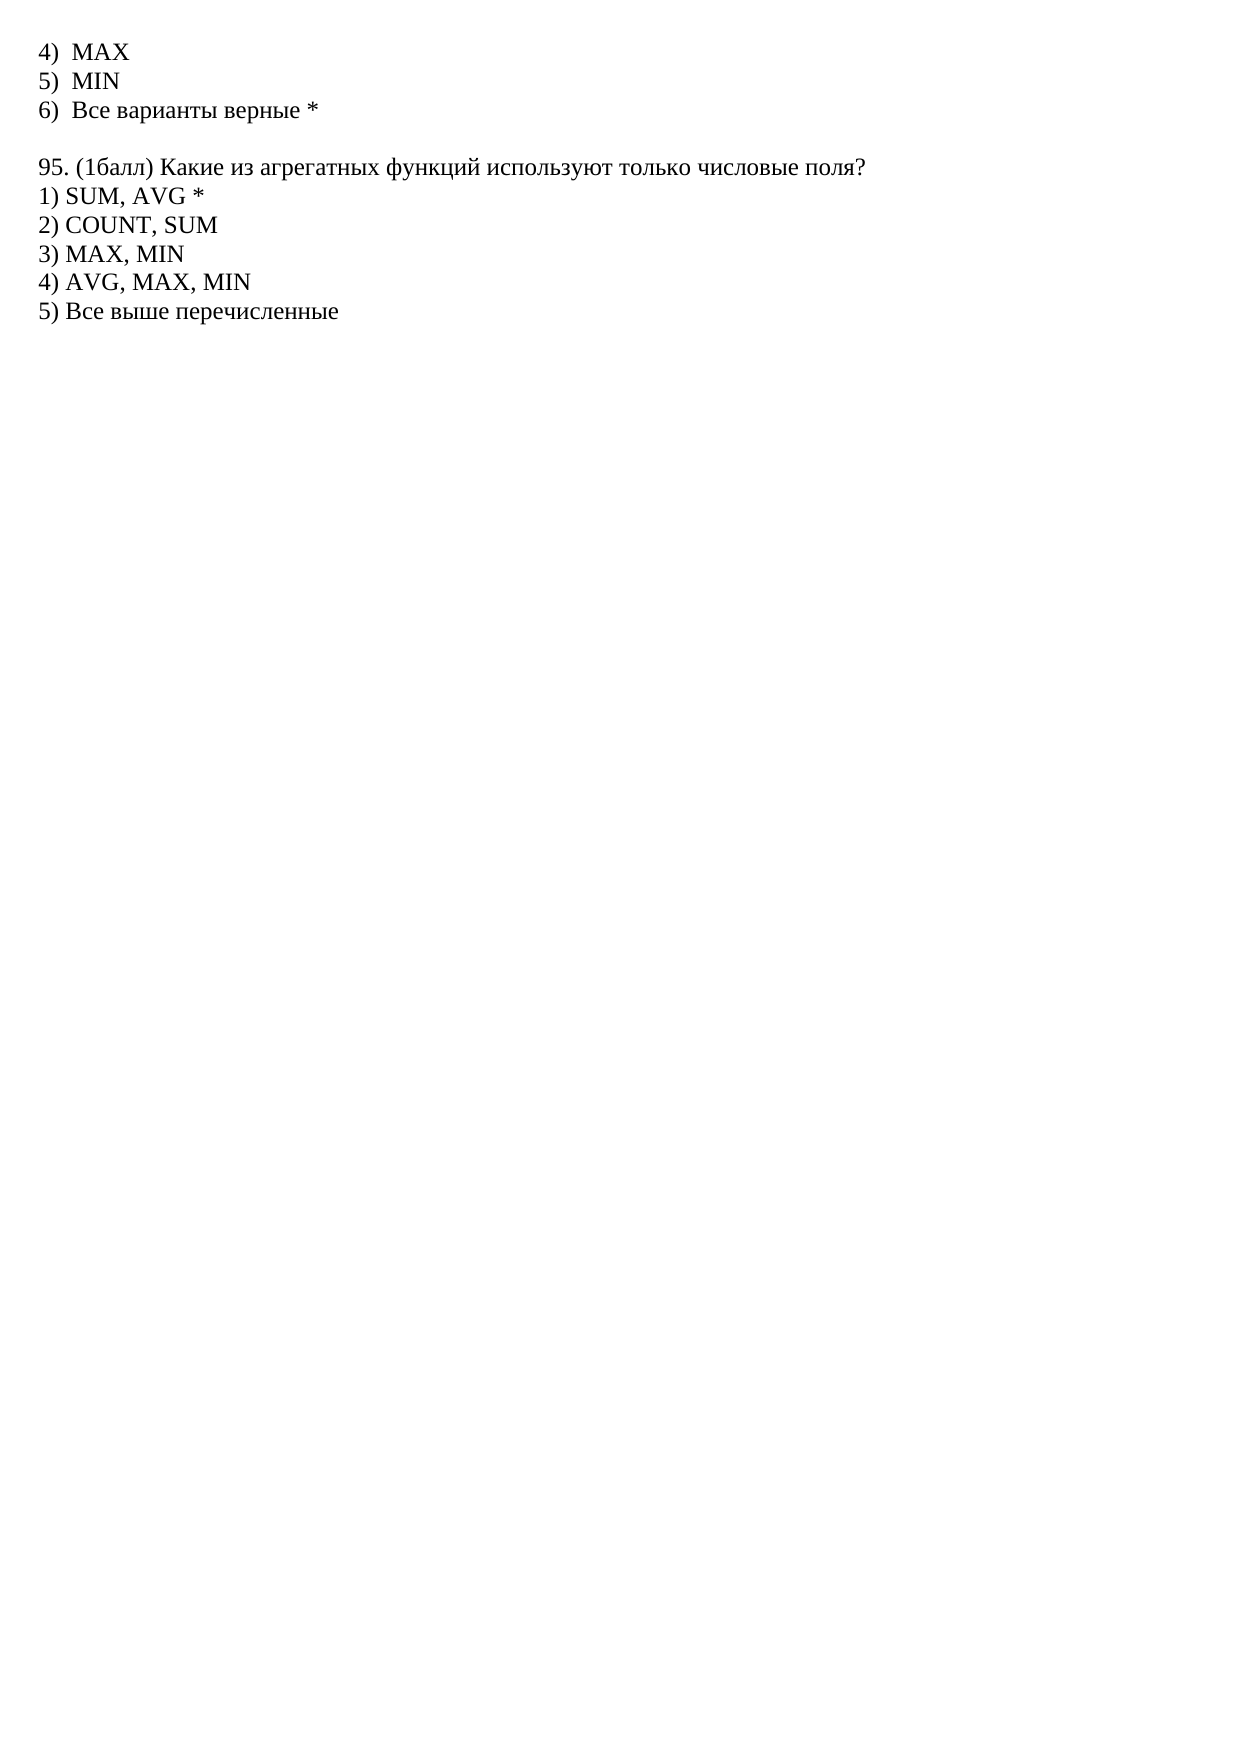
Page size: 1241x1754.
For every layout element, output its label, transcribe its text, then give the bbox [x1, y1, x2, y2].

text 2) COUNT, SUM [38, 210, 1181, 239]
text 5) MIN [38, 66, 1181, 95]
text 95. (1балл) Какие из агрегатных функций используют только числовые поля? [38, 152, 1181, 181]
text 1) SUM, AVG * [38, 181, 1181, 210]
text 5) Все выше перечисленные [38, 296, 1181, 325]
text 4) MAX [38, 37, 1181, 66]
text 6) Все варианты верные * [38, 95, 1181, 124]
text 3) MAX, MIN [38, 239, 1181, 267]
text 4) AVG, MAX, MIN [38, 267, 1181, 296]
